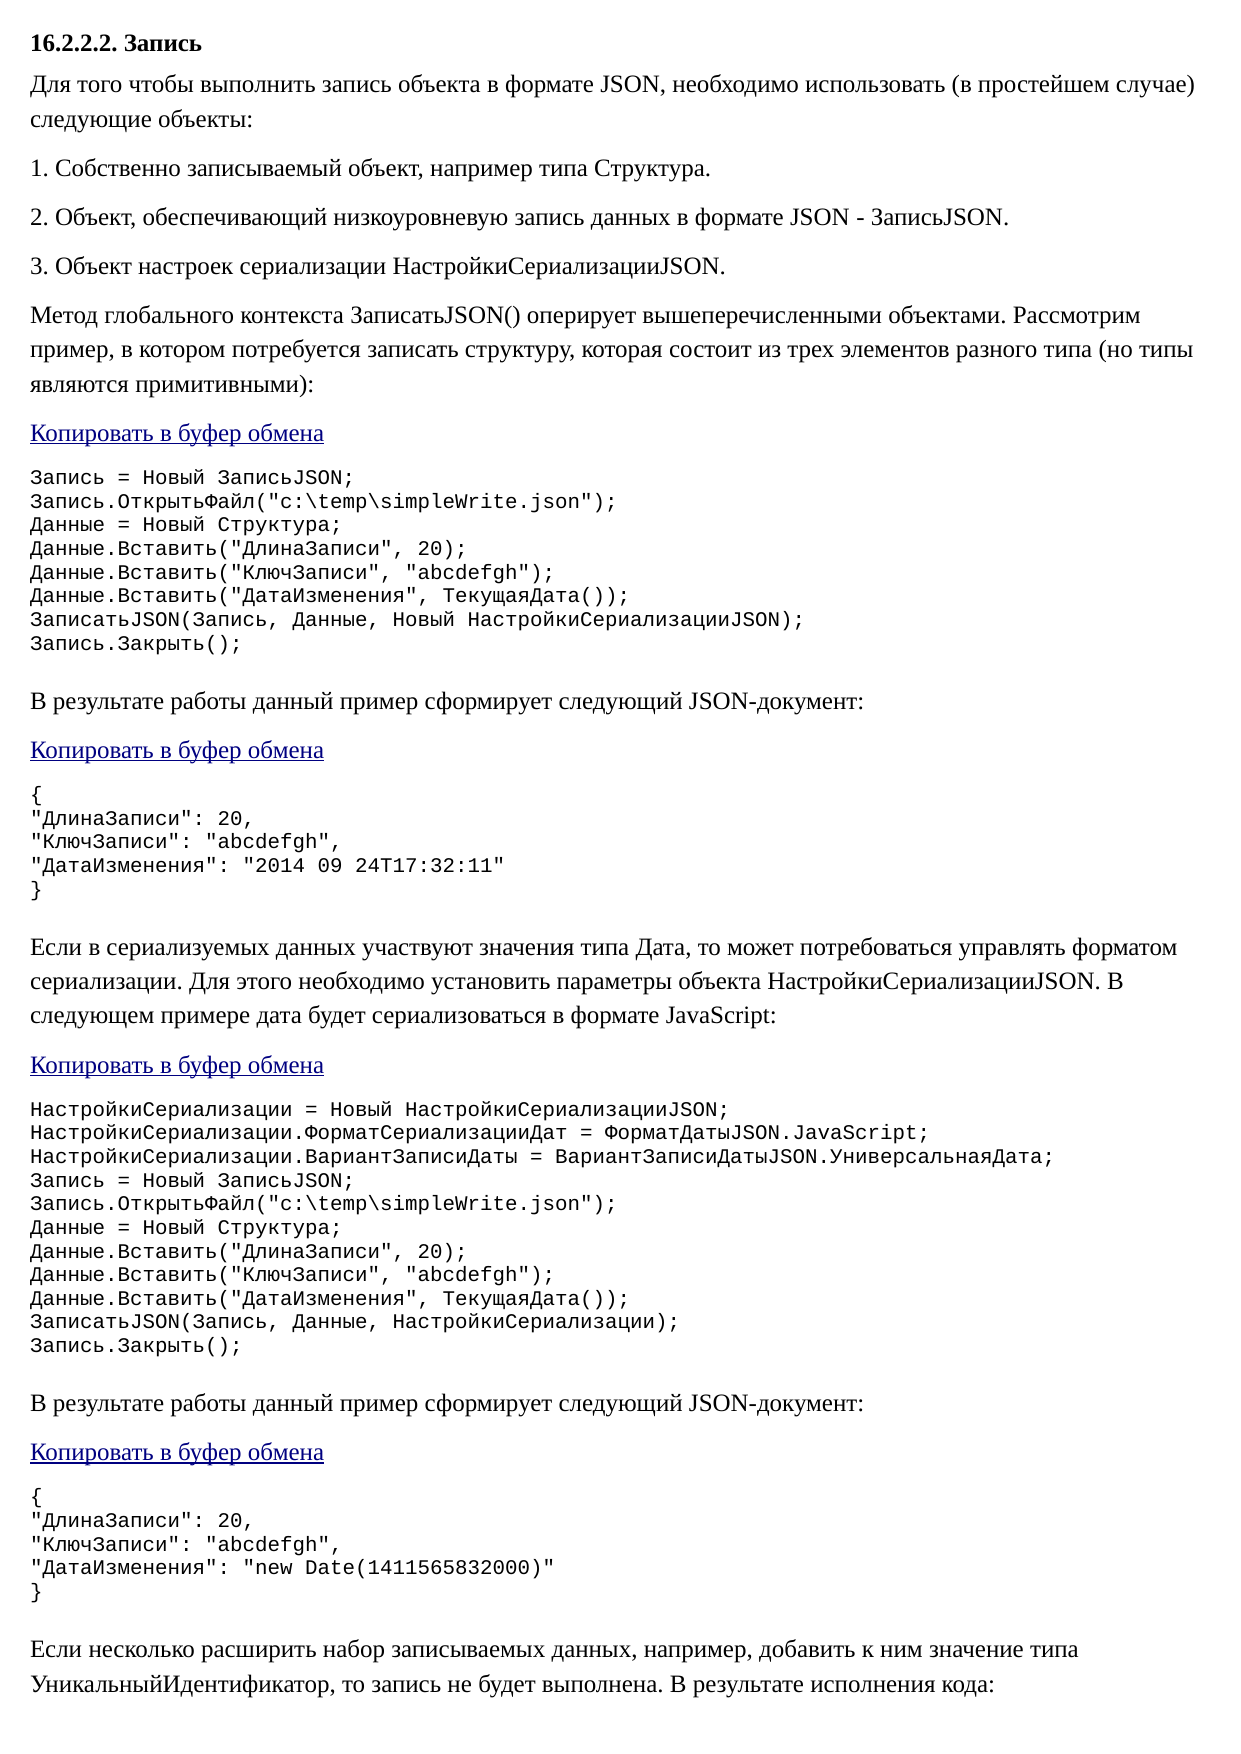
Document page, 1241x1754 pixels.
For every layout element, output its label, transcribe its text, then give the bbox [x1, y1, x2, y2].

text Если в сериализуемых данных участвуют значения типа Дата, то может потребоваться управлять форматом сериализации. Для этого необходимо установить параметры объекта НастройкиСериализацииJSON. В следующем примере дата будет сериализоваться в формате JavaScript: [30, 932, 1211, 1029]
text "КлючЗаписи": "abcdefgh", [30, 1534, 1211, 1557]
text НастройкиСериализации.ВариантЗаписиДаты = ВариантЗаписиДатыJSON.УниверсальнаяДата; [30, 1146, 1211, 1170]
text { [30, 1486, 1211, 1510]
text Копировать в буфер обмена [30, 1437, 1211, 1466]
text Данные.Вставить("ДатаИзменения", ТекущаяДата()); [30, 1288, 1211, 1312]
text Если несколько расширить набор записываемых данных, например, добавить к ним значение типа УникальныйИдентификатор, то запись не будет выполнена. В результате исполнения кода: [30, 1634, 1211, 1697]
text Данные.Вставить("КлючЗаписи", "abcdefgh"); [30, 562, 1211, 585]
text Запись = Новый ЗаписьJSON; [30, 467, 1211, 491]
text Копировать в буфер обмена [30, 735, 1211, 764]
text Запись = Новый ЗаписьJSON; [30, 1170, 1211, 1193]
text Копировать в буфер обмена [30, 418, 1211, 447]
text Данные.Вставить("ДлинаЗаписи", 20); [30, 538, 1211, 562]
text ЗаписатьJSON(Запись, Данные, НастройкиСериализации); [30, 1312, 1211, 1335]
text { [30, 784, 1211, 808]
text Данные.Вставить("КлючЗаписи", "abcdefgh"); [30, 1264, 1211, 1288]
text "ДлинаЗаписи": 20, [30, 1510, 1211, 1534]
text } [30, 1581, 1211, 1605]
text Запись.ОткрытьФайл("c:\temp\simpleWrite.json"); [30, 491, 1211, 514]
text 2. Объект, обеспечивающий низкоуровневую запись данных в формате JSON ‑ ЗаписьJSON. [30, 202, 1211, 231]
text В результате работы данный пример сформирует следующий JSON-документ: [30, 1388, 1211, 1417]
text Для того чтобы выполнить запись объекта в формате JSON, необходимо использовать (в простейшем случае) следующие объекты: [30, 69, 1211, 133]
text "ДлинаЗаписи": 20, [30, 808, 1211, 831]
text ЗаписатьJSON(Запись, Данные, Новый НастройкиСериализацииJSON); [30, 609, 1211, 633]
text В результате работы данный пример сформирует следующий JSON-документ: [30, 686, 1211, 714]
text } [30, 878, 1211, 902]
text Данные = Новый Структура; [30, 514, 1211, 538]
text Запись.ОткрытьФайл("c:\temp\simpleWrite.json"); [30, 1193, 1211, 1217]
text 1. Собственно записываемый объект, например типа Структура. [30, 153, 1211, 182]
text Запись.Закрыть(); [30, 1335, 1211, 1359]
text НастройкиСериализации.ФорматСериализацииДат = ФорматДатыJSON.JavaScript; [30, 1122, 1211, 1146]
text НастройкиСериализации = Новый НастройкиСериализацииJSON; [30, 1099, 1211, 1122]
subtitle 16.2.2.2. Запись [30, 28, 1211, 57]
text "ДатаИзменения": "2014 09 24T17:32:11" [30, 855, 1211, 878]
text Запись.Закрыть(); [30, 633, 1211, 656]
text "ДатаИзменения": "new Date(1411565832000)" [30, 1557, 1211, 1581]
text 3. Объект настроек сериализации НастройкиСериализацииJSON. [30, 251, 1211, 280]
text Метод глобального контекста ЗаписатьJSON() оперирует вышеперечисленными объектами. Рассмотрим пример, в котором потребуется записать структуру, которая состоит из трех элементов разного типа (но типы являются примитивными): [30, 300, 1211, 398]
text Данные = Новый Структура; [30, 1217, 1211, 1241]
text Копировать в буфер обмена [30, 1050, 1211, 1078]
text Данные.Вставить("ДлинаЗаписи", 20); [30, 1241, 1211, 1264]
text "КлючЗаписи": "abcdefgh", [30, 831, 1211, 855]
text Данные.Вставить("ДатаИзменения", ТекущаяДата()); [30, 585, 1211, 609]
